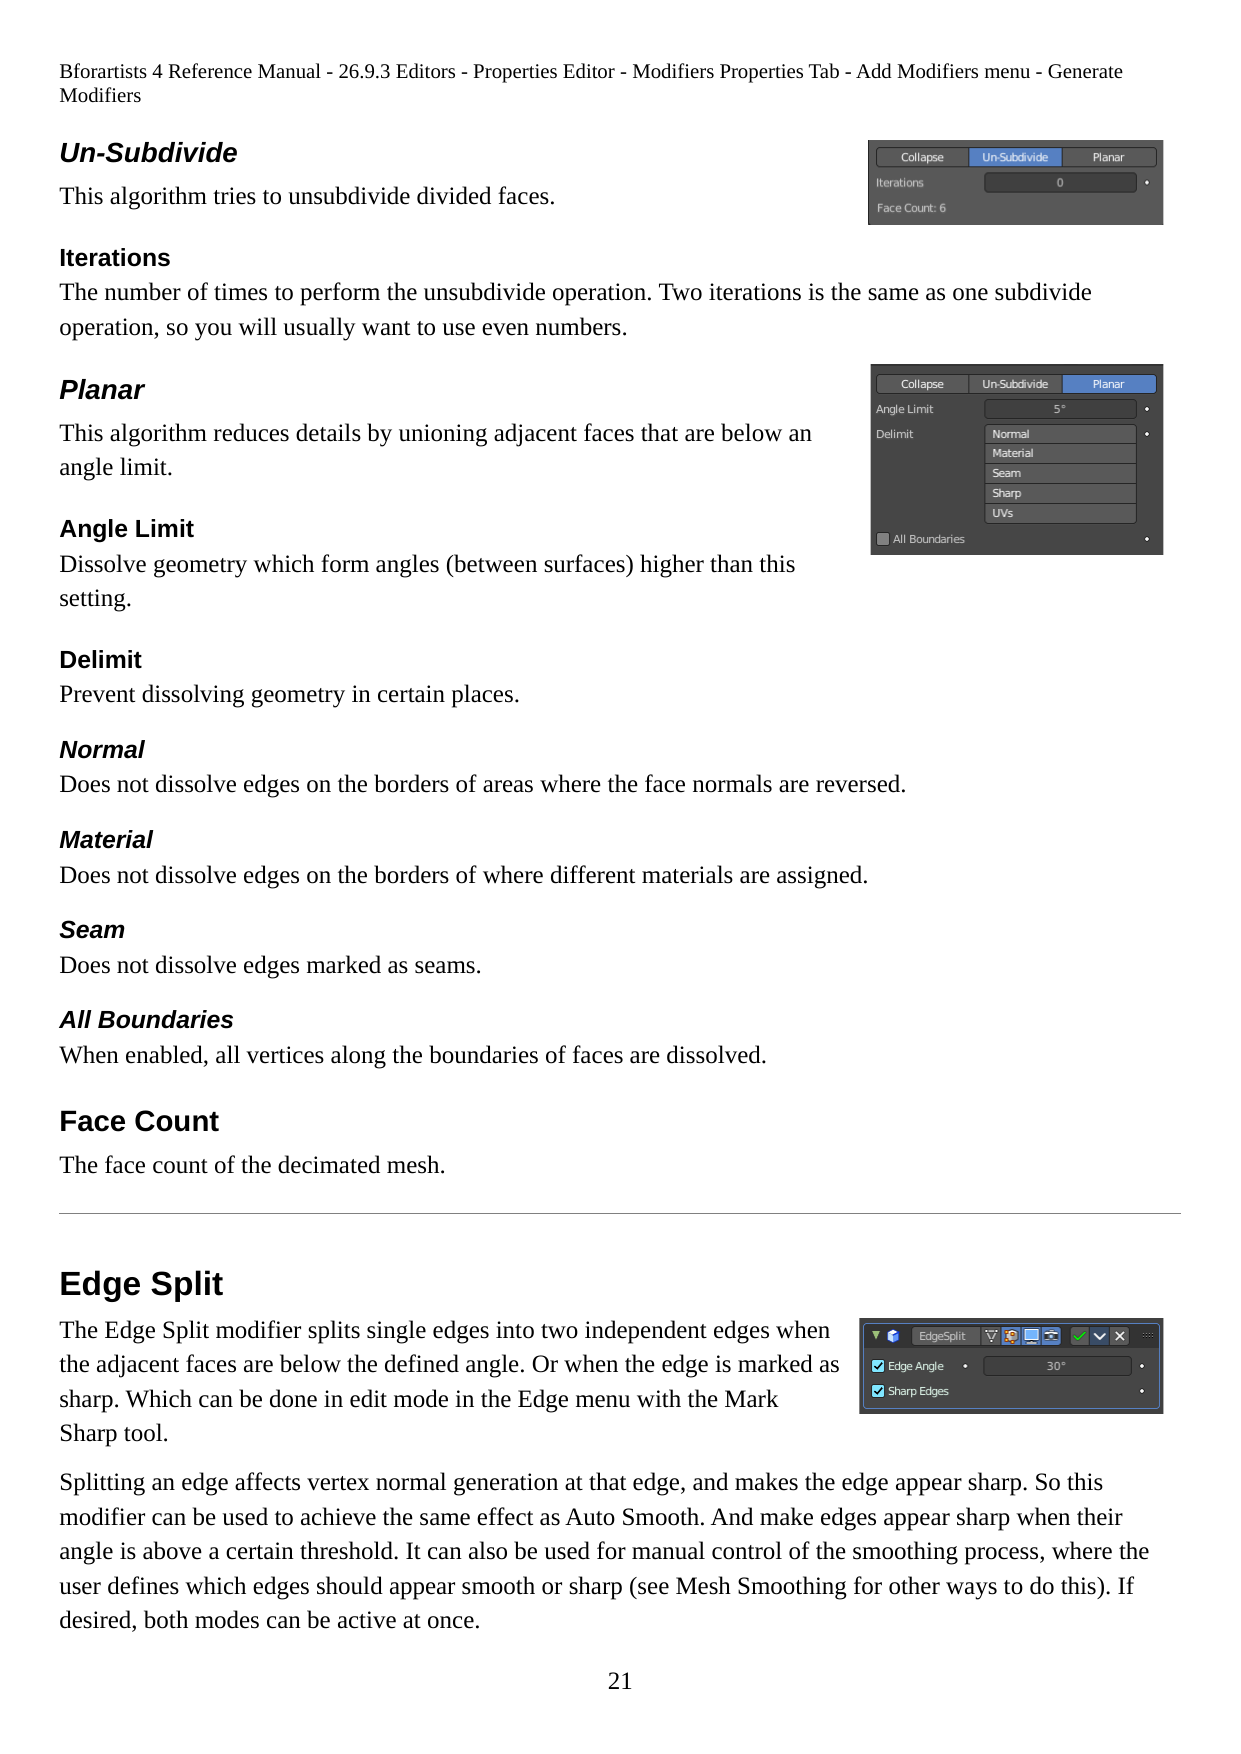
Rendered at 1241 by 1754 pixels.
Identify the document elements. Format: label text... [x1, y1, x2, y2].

text Prevent dissolving geometry in certain places. [59, 679, 1181, 708]
text Dissolve geometry which form angles (between surfaces) higher than this setting. [59, 549, 1181, 612]
subtitle Delimit [59, 645, 1181, 673]
text This algorithm tries to unsubdivide divided faces. [59, 181, 868, 210]
text Does not dissolve edges on the borders of areas where the face normals are reversed. [59, 769, 1181, 798]
subtitle Face Count [59, 1103, 1181, 1137]
subtitle Edge Split [59, 1264, 1181, 1302]
text Does not dissolve edges on the borders of where different materials are assigned. [59, 860, 1181, 888]
subtitle Iterations [59, 243, 1181, 271]
text This algorithm reduces details by unioning adjacent faces that are below an angle limit. [59, 418, 870, 481]
subtitle Un-Subdivide [59, 137, 1181, 168]
subtitle Angle Limit [59, 514, 870, 542]
picture [859, 1318, 1164, 1414]
subtitle Normal [59, 735, 1181, 763]
picture [868, 140, 1164, 225]
subtitle Material [59, 825, 1181, 853]
subtitle [1164, 373, 1181, 405]
text When enabled, all vertices along the boundaries of faces are dissolved. [59, 1040, 1181, 1069]
text The number of times to perform the unsubdivide operation. Two iterations is the same as one subdivide operation, so you will usually want to use even numbers. [59, 277, 1181, 341]
subtitle Planar [59, 373, 870, 405]
text The face count of the decimated mesh. [59, 1150, 1181, 1178]
text Splitting an edge affects vertex normal generation at that edge, and makes the edge appear sharp. So this modifier can be used to achieve the same effect as Auto Smooth. And make edges appear sharp when their angle is above a certain threshold. It can also be used for manual control of the smoothing process, where the user defines which edges should appear smooth or sharp (see Mesh Smoothing for other ways to do this). If desired, both modes can be active at once. [59, 1467, 1181, 1634]
text The Edge Split modifier splits single edges into two independent edges when the adjacent faces are below the defined angle. Or when the edge is marked as sharp. Which can be done in edit mode in the Edge menu with the Mark Sharp tool. [59, 1315, 1181, 1447]
text Does not dissolve edges marked as seams. [59, 950, 1181, 978]
subtitle Seam [59, 915, 1181, 943]
picture [870, 364, 1164, 555]
subtitle [1164, 514, 1181, 542]
subtitle All Boundaries [59, 1005, 1181, 1034]
